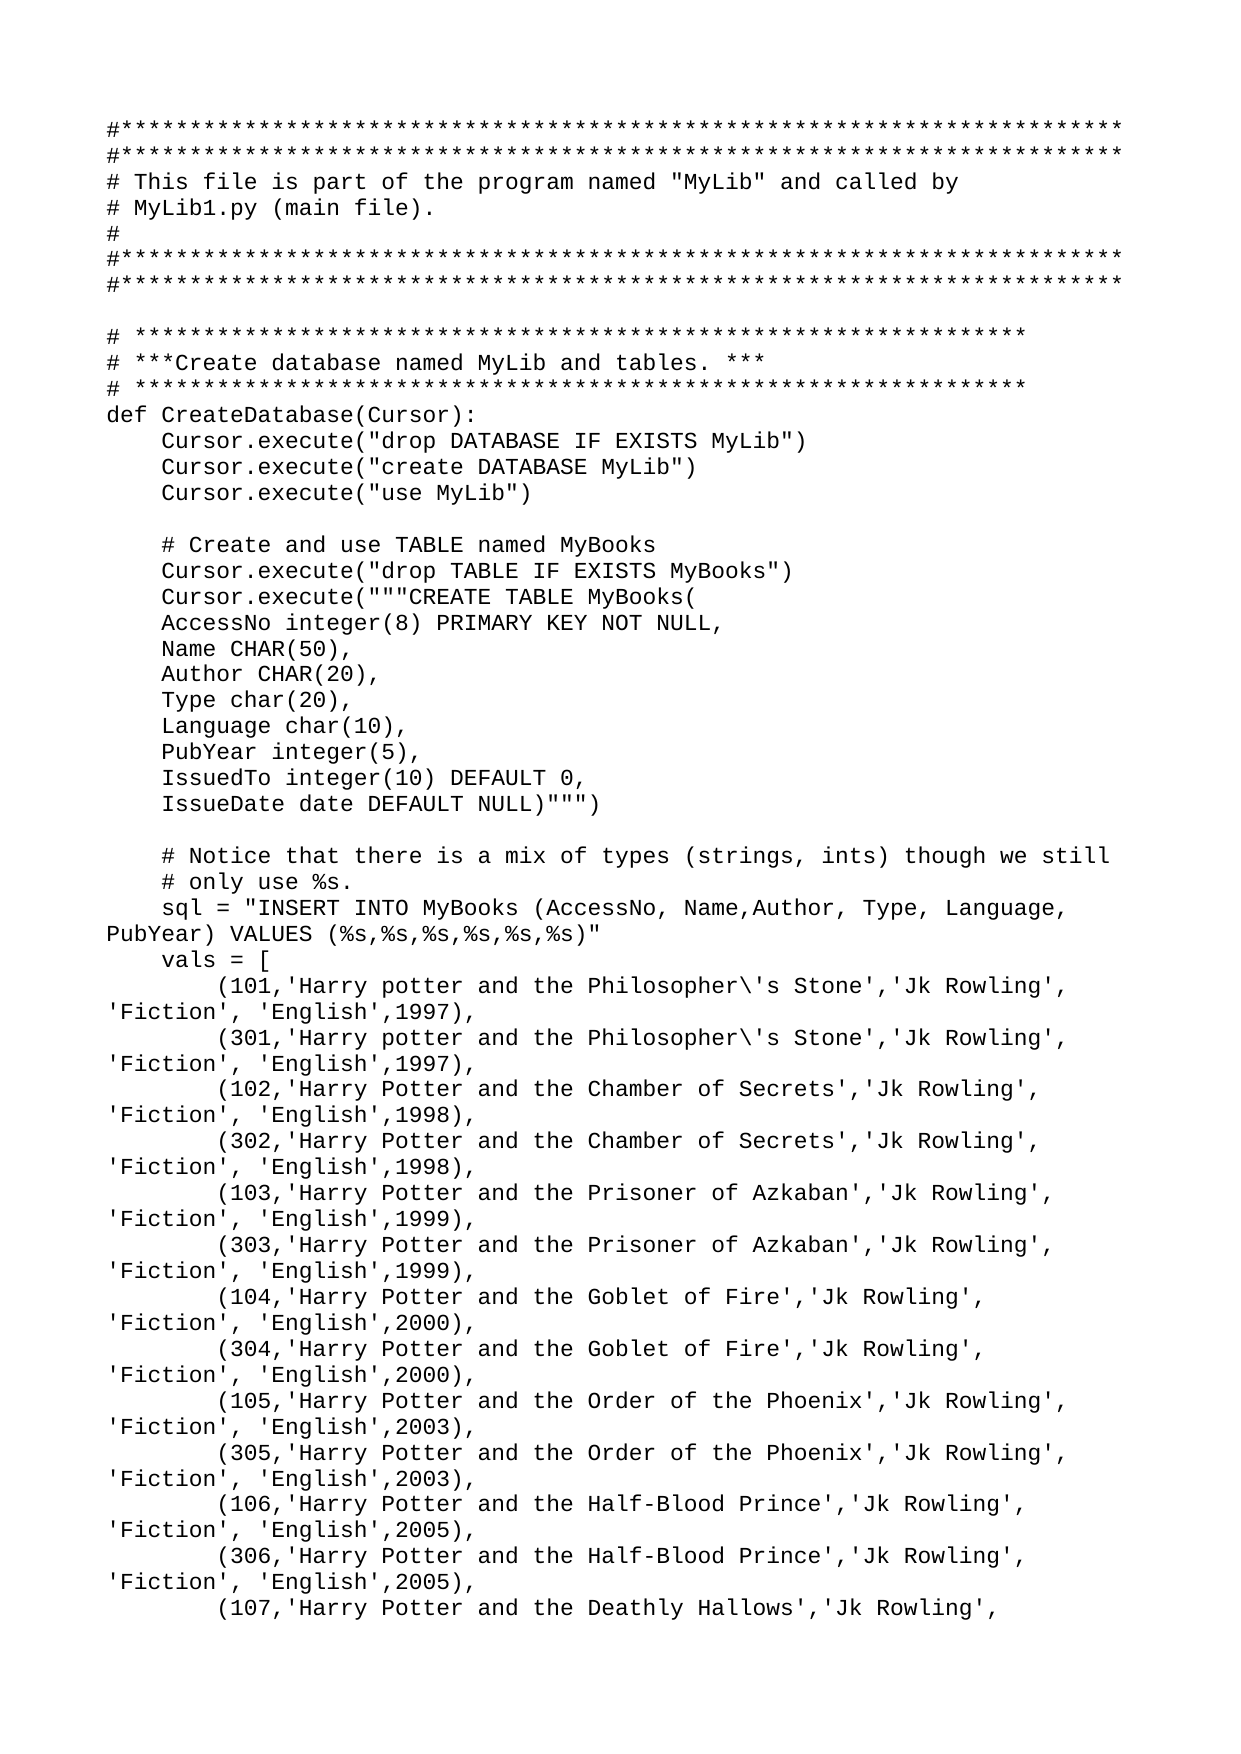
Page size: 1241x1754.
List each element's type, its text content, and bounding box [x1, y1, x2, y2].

text (302,'Harry Potter and the Chamber of Secrets','Jk Rowling', 'Fiction', 'English',1998), [106, 1130, 1134, 1182]
text Cursor.execute("create DATABASE MyLib") [106, 455, 1134, 481]
text # MyLib1.py (main file). [106, 196, 1134, 222]
text # Notice that there is a mix of types (strings, ints) though we still [106, 844, 1134, 870]
text (306,'Harry Potter and the Half-Blood Prince','Jk Rowling', 'Fiction', 'English',2005), [106, 1545, 1134, 1597]
text Language char(10), [106, 715, 1134, 741]
text IssuedTo integer(10) DEFAULT 0, [106, 767, 1134, 792]
text (101,'Harry potter and the Philosopher\'s Stone','Jk Rowling', 'Fiction', 'English',1997), [106, 974, 1134, 1026]
text Cursor.execute("drop DATABASE IF EXISTS MyLib") [106, 429, 1134, 455]
text (103,'Harry Potter and the Prisoner of Azkaban','Jk Rowling', 'Fiction', 'English',1999), [106, 1182, 1134, 1233]
text #************************************************************************* [106, 144, 1134, 170]
text vals = [ [106, 948, 1134, 974]
text IssueDate date DEFAULT NULL)""") [106, 792, 1134, 818]
text Cursor.execute("drop TABLE IF EXISTS MyBooks") [106, 559, 1134, 585]
text # This file is part of the program named "MyLib" and called by [106, 170, 1134, 196]
text # only use %s. [106, 870, 1134, 896]
text def CreateDatabase(Cursor): [106, 403, 1134, 429]
text # ***************************************************************** [106, 377, 1134, 403]
text AccessNo integer(8) PRIMARY KEY NOT NULL, [106, 611, 1134, 637]
text (304,'Harry Potter and the Goblet of Fire','Jk Rowling', 'Fiction', 'English',2000), [106, 1337, 1134, 1389]
text # [106, 222, 1134, 248]
text # ***************************************************************** [106, 326, 1134, 352]
text # Create and use TABLE named MyBooks [106, 533, 1134, 559]
text #************************************************************************* [106, 118, 1134, 144]
text (104,'Harry Potter and the Goblet of Fire','Jk Rowling', 'Fiction', 'English',2000), [106, 1285, 1134, 1337]
text # ***Create database named MyLib and tables. *** [106, 352, 1134, 377]
text #************************************************************************* [106, 274, 1134, 300]
text Name CHAR(50), [106, 637, 1134, 663]
text Type char(20), [106, 689, 1134, 715]
text (107,'Harry Potter and the Deathly Hallows','Jk Rowling', [106, 1597, 1134, 1622]
text (301,'Harry potter and the Philosopher\'s Stone','Jk Rowling', 'Fiction', 'English',1997), [106, 1026, 1134, 1078]
text (305,'Harry Potter and the Order of the Phoenix','Jk Rowling', 'Fiction', 'English',2003), [106, 1441, 1134, 1493]
text Cursor.execute("""CREATE TABLE MyBooks( [106, 585, 1134, 611]
text sql = "INSERT INTO MyBooks (AccessNo, Name,Author, Type, Language, PubYear) VALUES (%s,%s,%s,%s,%s,%s)" [106, 896, 1134, 948]
text (106,'Harry Potter and the Half-Blood Prince','Jk Rowling', 'Fiction', 'English',2005), [106, 1493, 1134, 1545]
text #************************************************************************* [106, 248, 1134, 274]
text Cursor.execute("use MyLib") [106, 481, 1134, 507]
text Author CHAR(20), [106, 663, 1134, 689]
text PubYear integer(5), [106, 741, 1134, 767]
text (303,'Harry Potter and the Prisoner of Azkaban','Jk Rowling', 'Fiction', 'English',1999), [106, 1233, 1134, 1285]
text (102,'Harry Potter and the Chamber of Secrets','Jk Rowling', 'Fiction', 'English',1998), [106, 1078, 1134, 1130]
text (105,'Harry Potter and the Order of the Phoenix','Jk Rowling', 'Fiction', 'English',2003), [106, 1389, 1134, 1441]
